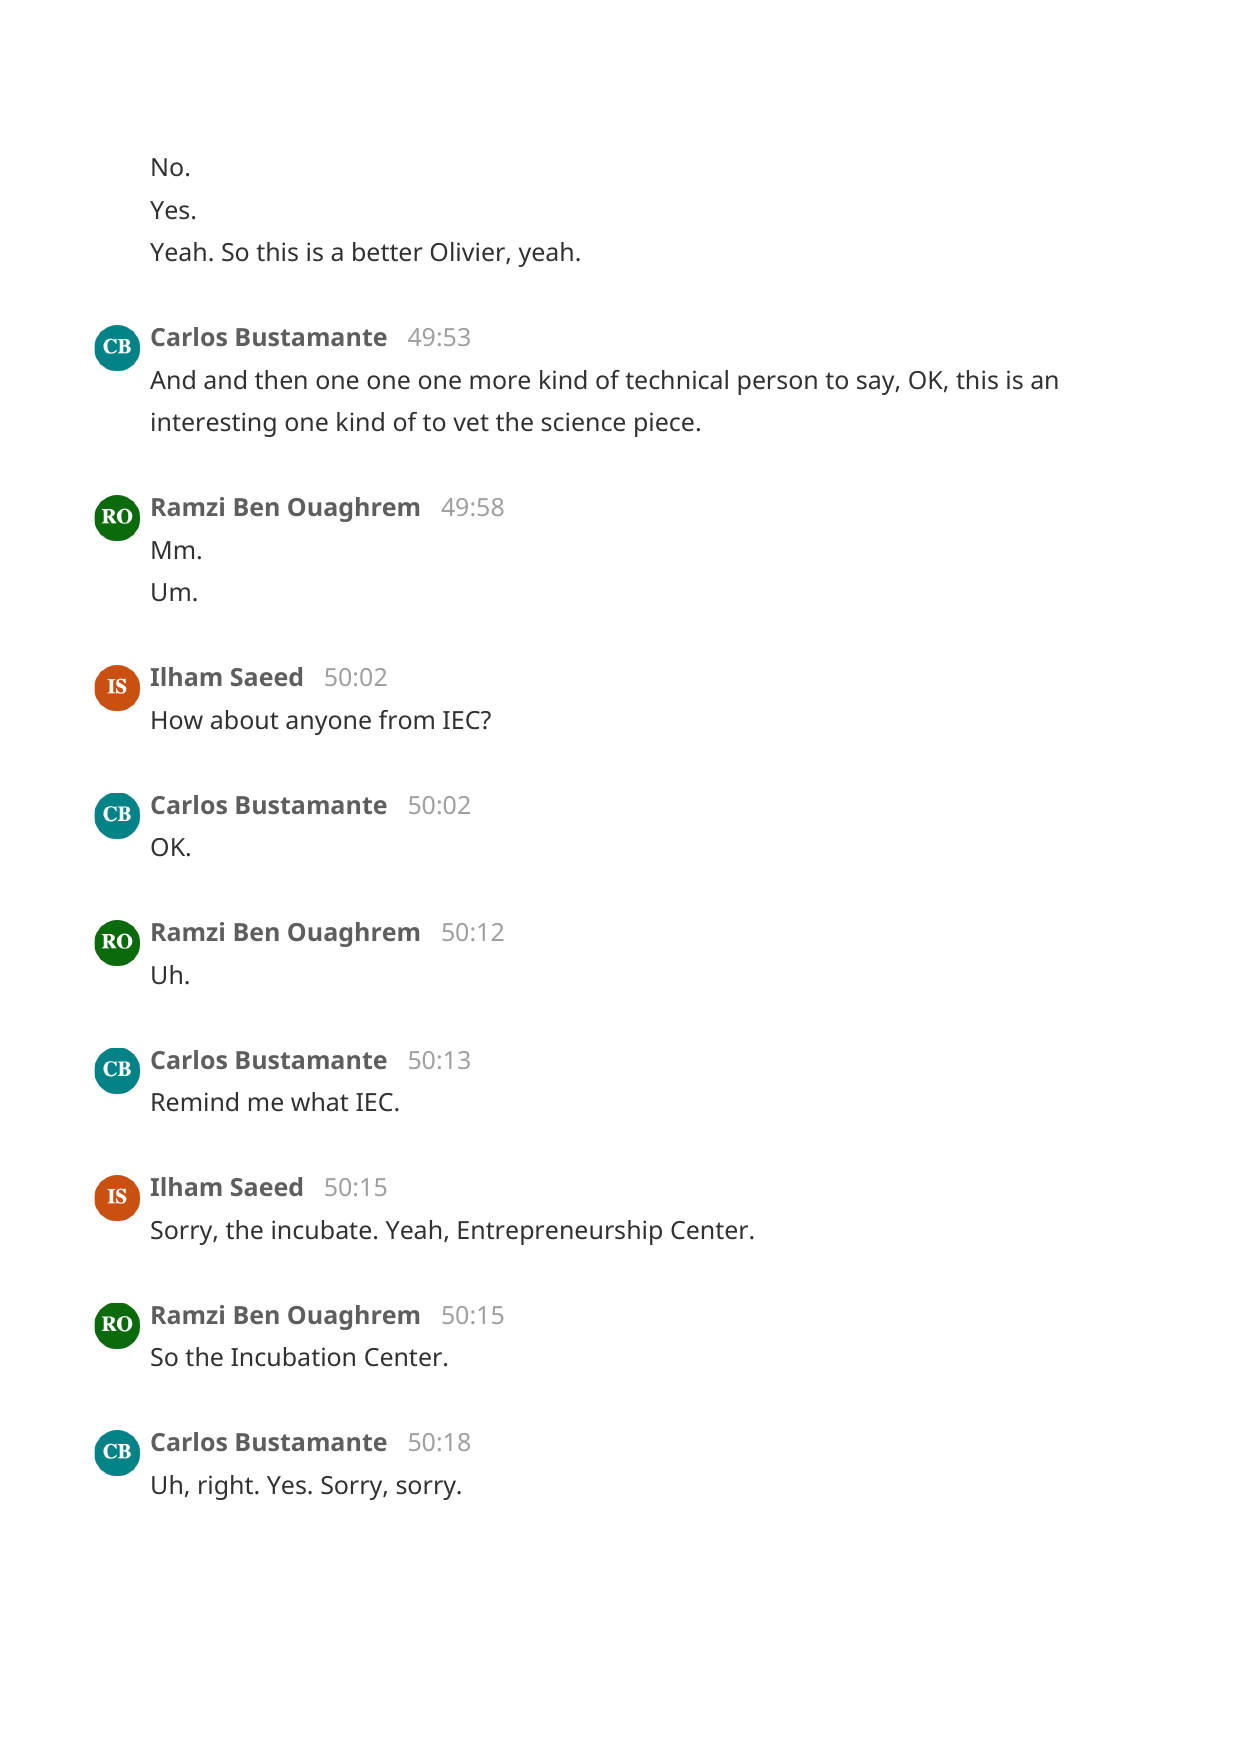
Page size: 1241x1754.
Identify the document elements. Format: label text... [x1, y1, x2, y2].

text Ilham Saeed 50:02 How about anyone from IEC? [150, 617, 1090, 737]
text Ramzi Ben Ouaghrem 50:12 Uh. [150, 872, 1090, 992]
text Carlos Bustamante 49:53 And and then one one one more kind of technical person to say, OK, this is an interesting one kind of to vet the science piece. [150, 277, 1090, 439]
text No. Yes. Yeah. So this is a better Olivier, yeah. [150, 150, 1090, 269]
text Ilham Saeed 50:15 Sorry, the incubate. Yeah, Entrepreneurship Center. [150, 1127, 1090, 1247]
text Carlos Bustamante 50:02 OK. [150, 745, 1090, 864]
text Ramzi Ben Ouaghrem 50:15 So the Incubation Center. [150, 1255, 1090, 1374]
text Ramzi Ben Ouaghrem 49:58 Mm. Um. [150, 447, 1090, 609]
text Carlos Bustamante 50:18 Uh, right. Yes. Sorry, sorry. [150, 1382, 1090, 1502]
text Carlos Bustamante 50:13 Remind me what IEC. [150, 1000, 1090, 1119]
